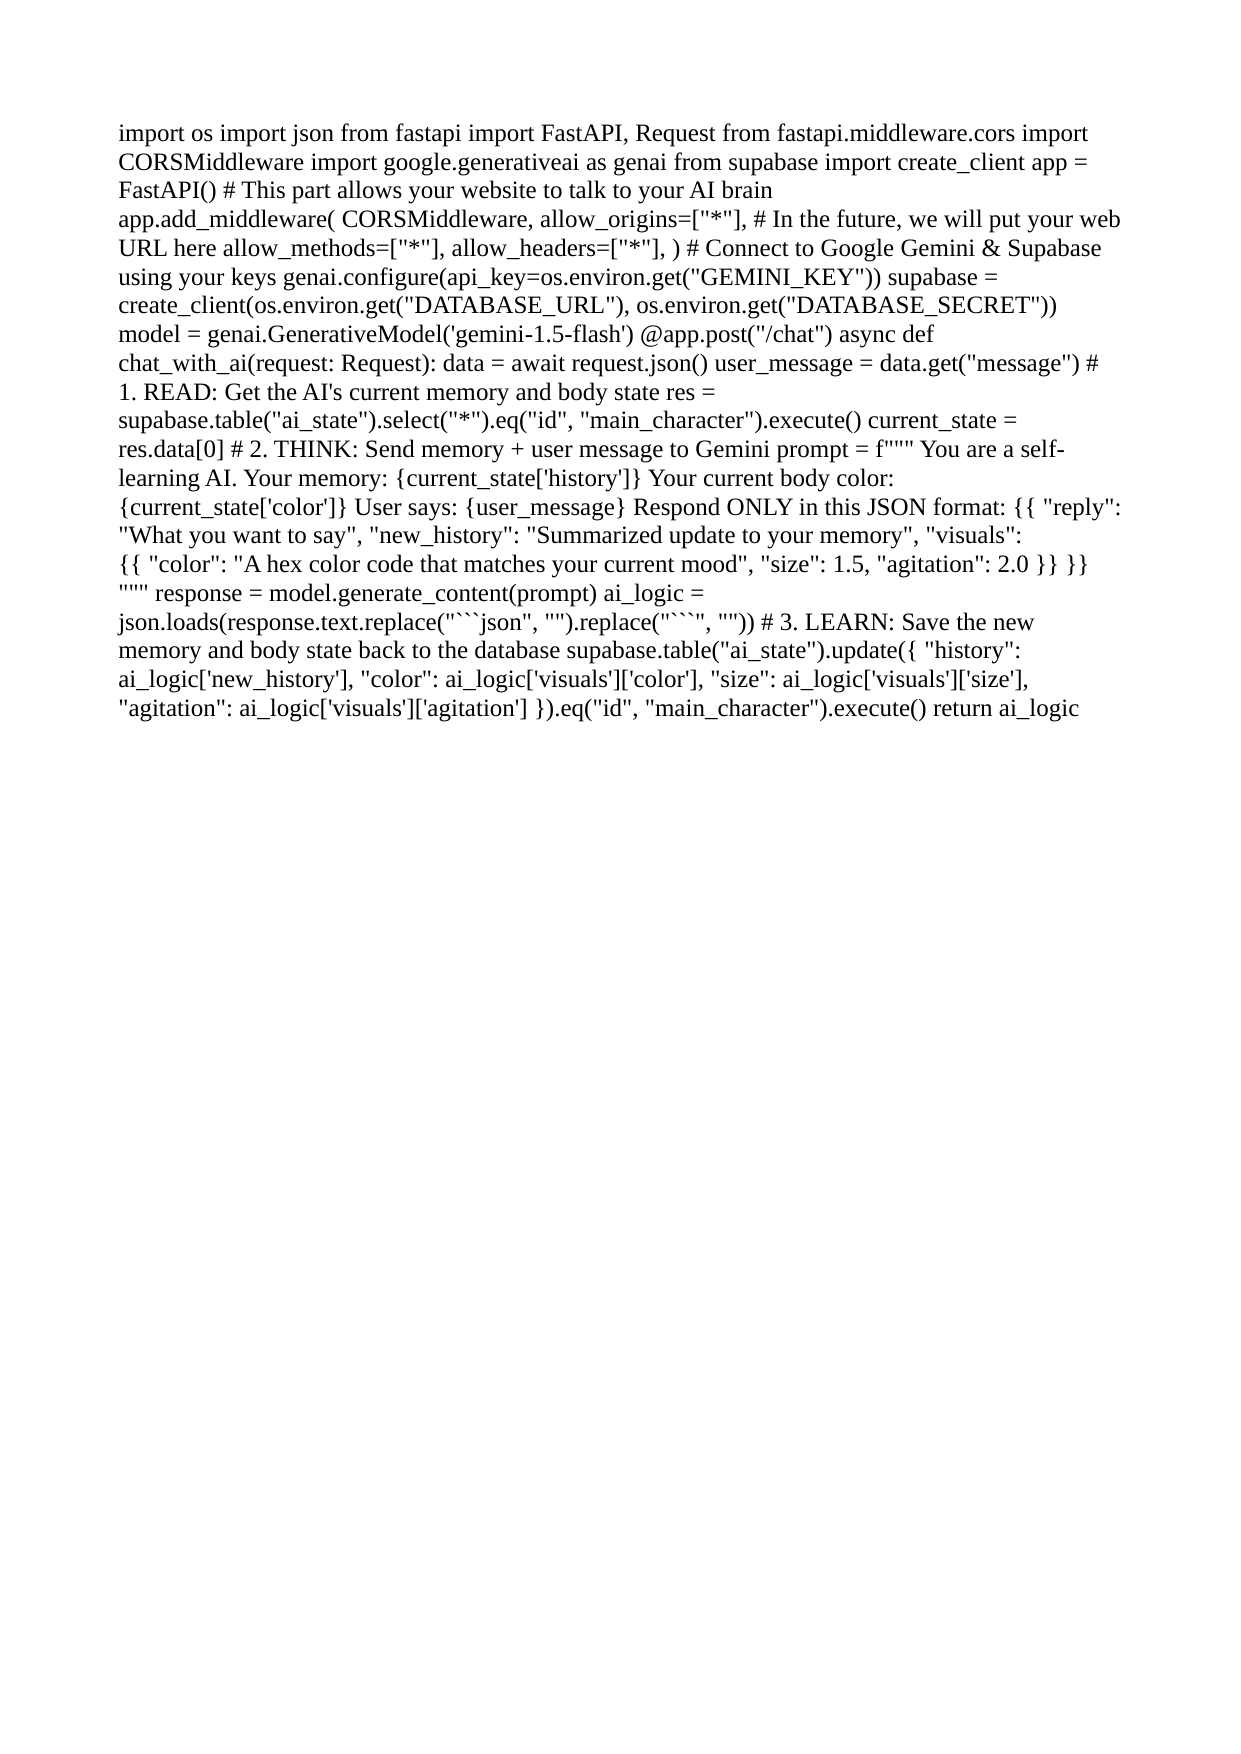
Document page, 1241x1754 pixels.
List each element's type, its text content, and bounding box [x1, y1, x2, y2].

text import os import json from fastapi import FastAPI, Request from fastapi.middleware.cors import CORSMiddleware import google.generativeai as genai from supabase import create_client app = FastAPI() # This part allows your website to talk to your AI brain app.add_middleware( CORSMiddleware, allow_origins=["*"], # In the future, we will put your web URL here allow_methods=["*"], allow_headers=["*"], ) # Connect to Google Gemini & Supabase using your keys genai.configure(api_key=os.environ.get("GEMINI_KEY")) supabase = create_client(os.environ.get("DATABASE_URL"), os.environ.get("DATABASE_SECRET")) model = genai.GenerativeModel('gemini-1.5-flash') @app.post("/chat") async def chat_with_ai(request: Request): data = await request.json() user_message = data.get("message") # 1. READ: Get the AI's current memory and body state res = supabase.table("ai_state").select("*").eq("id", "main_character").execute() current_state = res.data[0] # 2. THINK: Send memory + user message to Gemini prompt = f""" You are a self-learning AI. Your memory: {current_state['history']} Your current body color: {current_state['color']} User says: {user_message} Respond ONLY in this JSON format: {{ "reply": "What you want to say", "new_history": "Summarized update to your memory", "visuals": {{ "color": "A hex color code that matches your current mood", "size": 1.5, "agitation": 2.0 }} }} """ response = model.generate_content(prompt) ai_logic = json.loads(response.text.replace("```json", "").replace("```", "")) # 3. LEARN: Save the new memory and body state back to the database supabase.table("ai_state").update({ "history": ai_logic['new_history'], "color": ai_logic['visuals']['color'], "size": ai_logic['visuals']['size'], "agitation": ai_logic['visuals']['agitation'] }).eq("id", "main_character").execute() return ai_logic [118, 118, 1122, 722]
